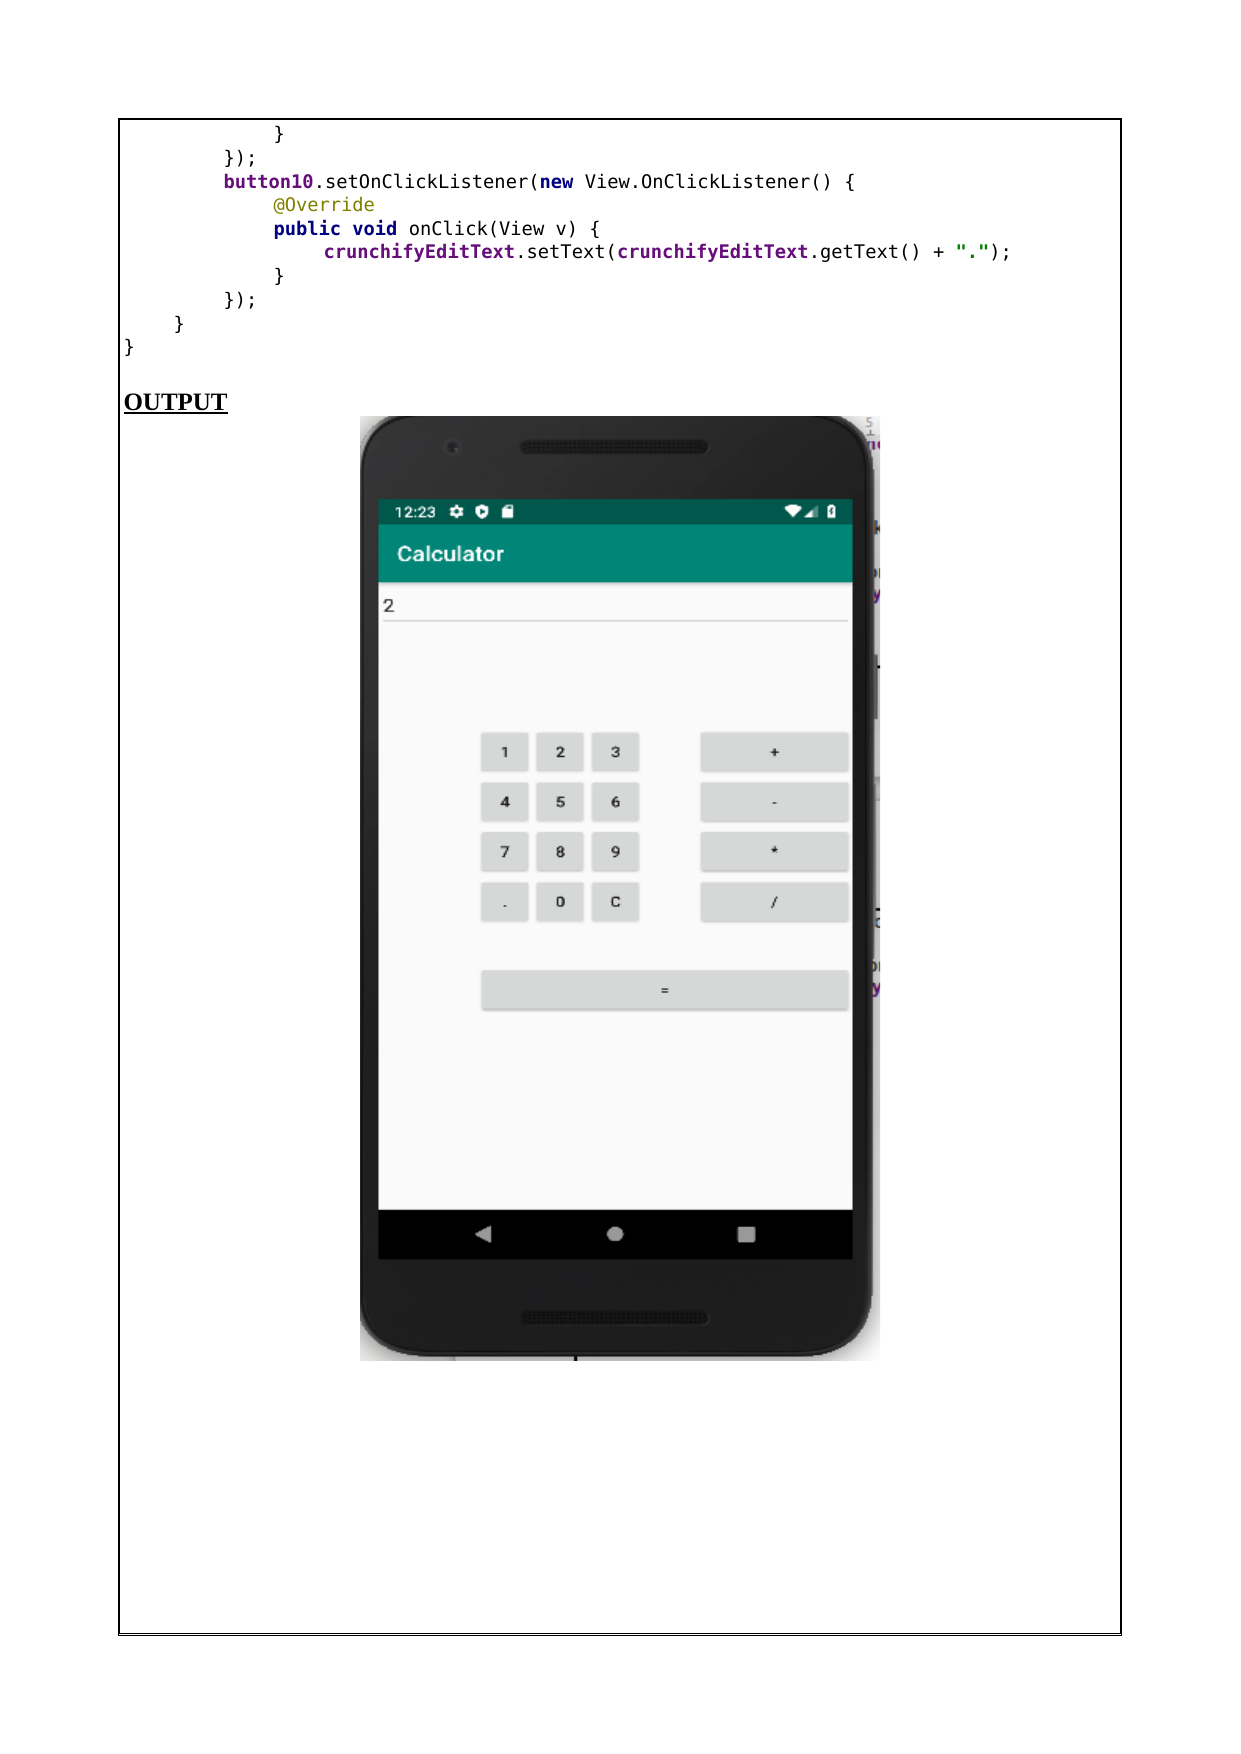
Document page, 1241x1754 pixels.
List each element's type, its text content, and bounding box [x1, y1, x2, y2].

text OUTPUT [123, 387, 1117, 416]
text } [123, 336, 1117, 358]
text crunchifyEditText.setText(crunchifyEditText.getText() + "."); [123, 242, 1117, 265]
text } [123, 265, 1117, 289]
text }); [123, 147, 1117, 171]
text }); [123, 289, 1117, 312]
text } [123, 312, 1117, 336]
text @Override [123, 194, 1117, 218]
picture [360, 416, 881, 1361]
text public void onClick(View v) { [123, 218, 1117, 242]
text } [123, 123, 1117, 147]
text button10.setOnClickListener(new View.OnClickListener() { [123, 171, 1117, 194]
